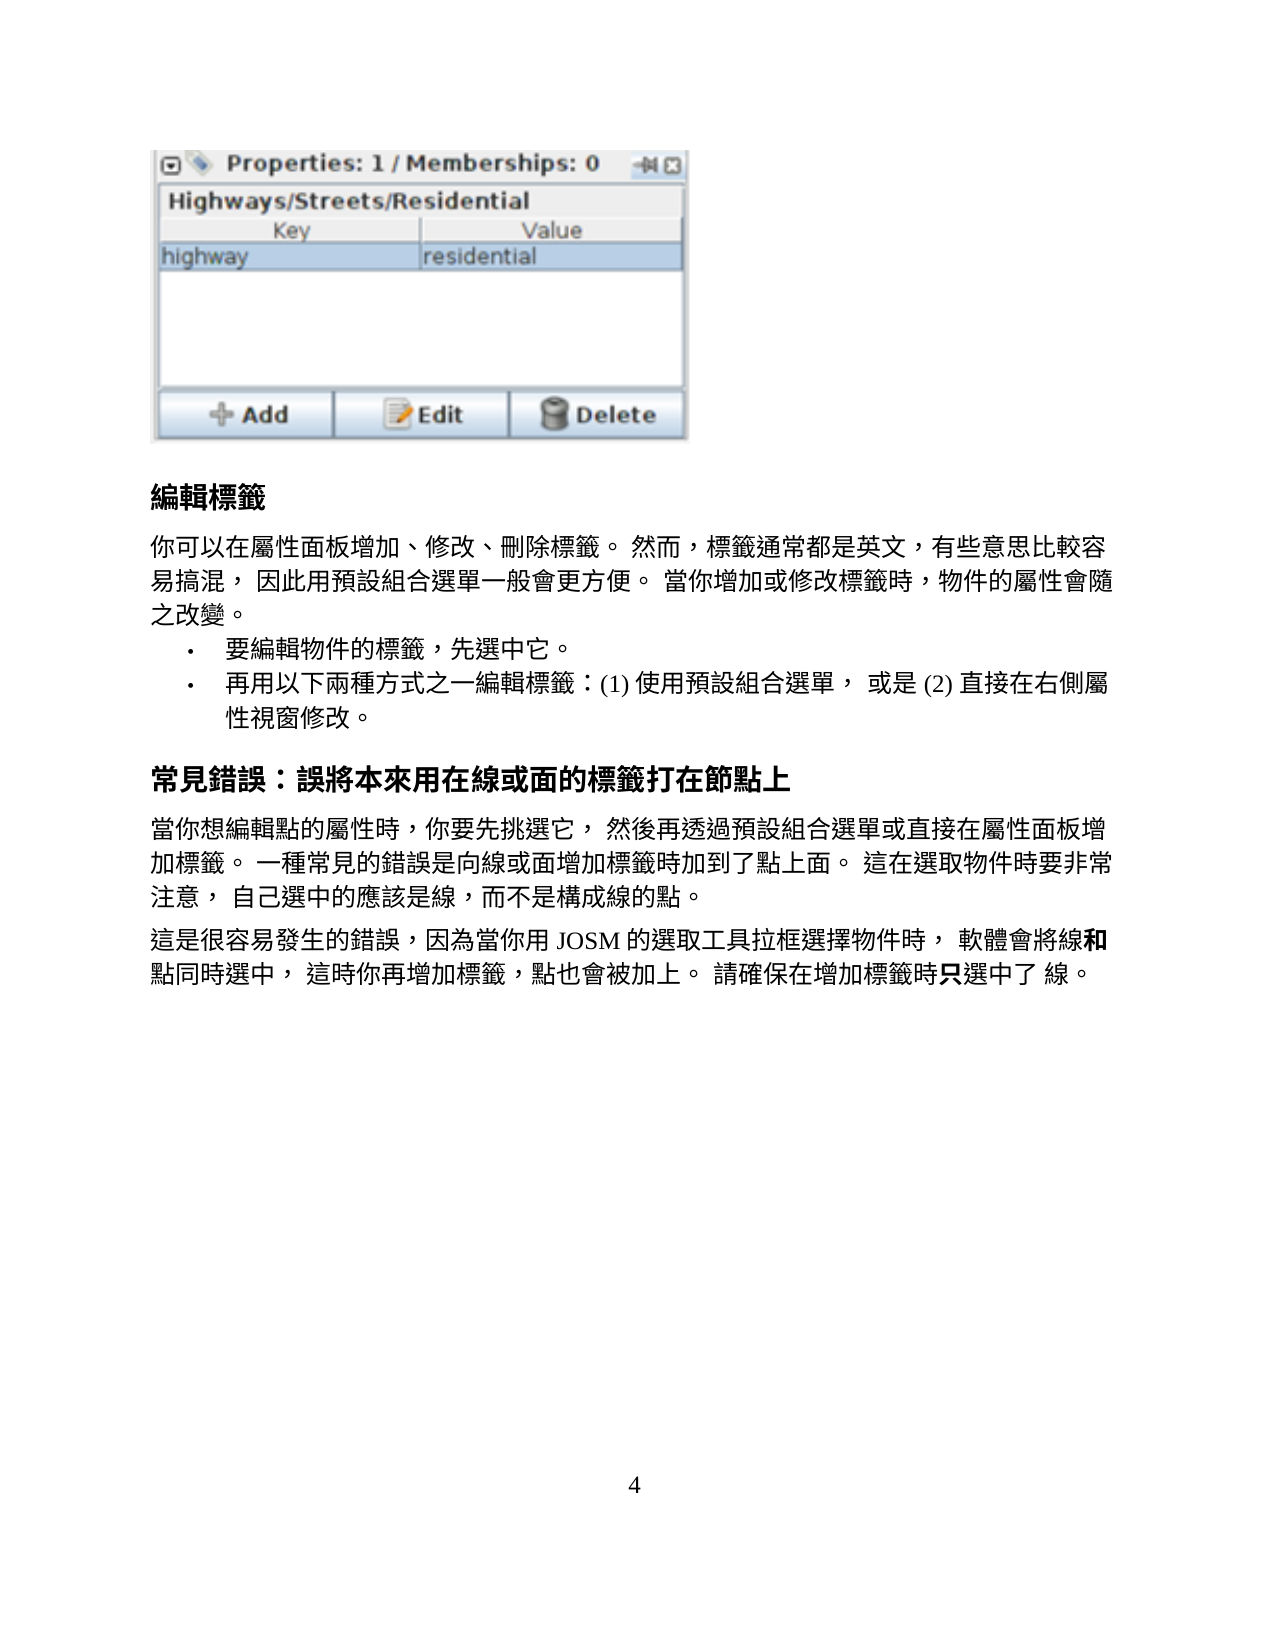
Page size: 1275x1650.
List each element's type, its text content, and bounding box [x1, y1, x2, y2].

subtitle 編輯標籤 [150, 478, 1125, 517]
list 再用以下兩種方式之一編輯標籤：(1) 使用預設組合選單， 或是 (2) 直接在右側屬性視窗修改。 [187, 666, 1125, 734]
text 這是很容易發生的錯誤，因為當你用 JOSM 的選取工具拉框選擇物件時， 軟體會將線和點同時選中， 這時你再增加標籤，點也會被加上。 請確保在增加標籤時只選中了 線。 [150, 923, 1125, 991]
text 你可以在屬性面板增加、修改、刪除標籤。 然而，標籤通常都是英文，有些意思比較容易搞混， 因此用預設組合選單一般會更方便。 當你增加或修改標籤時，物件的屬性會隨之改變。 [150, 530, 1125, 632]
text 當你想編輯點的屬性時，你要先挑選它， 然後再透過預設組合選單或直接在屬性面板增加標籤。 一種常見的錯誤是向線或面增加標籤時加到了點上面。 這在選取物件時要非常注意， 自己選中的應該是線，而不是構成線的點。 [150, 811, 1125, 914]
picture [150, 150, 692, 444]
list 要編輯物件的標籤，先選中它。 [187, 632, 1125, 666]
subtitle 常見錯誤：誤將本來用在線或面的標籤打在節點上 [150, 759, 1125, 799]
